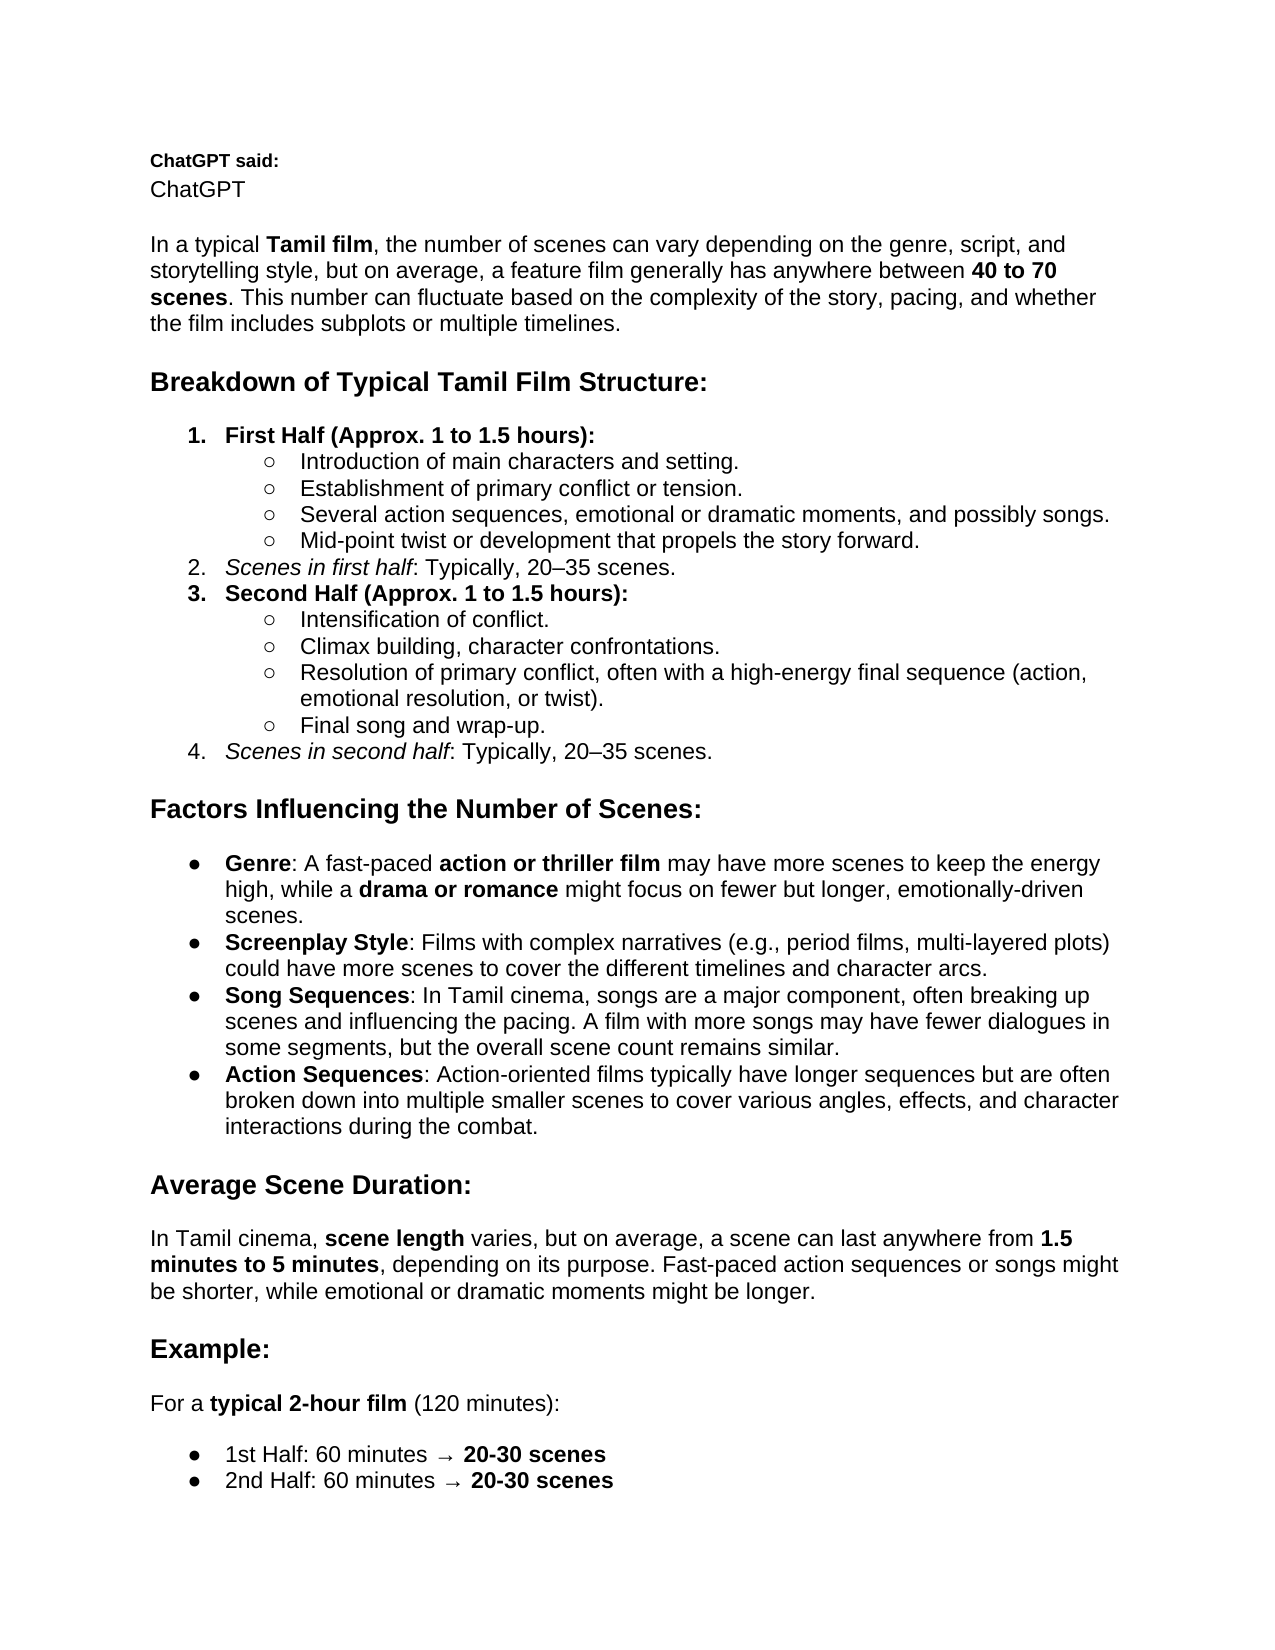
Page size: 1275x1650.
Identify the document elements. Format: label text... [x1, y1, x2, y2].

subtitle ChatGPT said: [150, 150, 1125, 172]
list Introduction of main characters and setting. [262, 448, 1125, 474]
list Scenes in second half: Typically, 20–35 scenes. [187, 738, 1125, 764]
list First Half (Approx. 1 to 1.5 hours): [187, 422, 1125, 448]
subtitle Factors Influencing the Number of Scenes: [150, 793, 1125, 825]
list Climax building, character confrontations. [262, 633, 1125, 659]
list Several action sequences, emotional or dramatic moments, and possibly songs. [262, 501, 1125, 527]
list 2nd Half: 60 minutes → 20-30 scenes [187, 1467, 1125, 1494]
list Final song and wrap-up. [262, 712, 1125, 738]
list Mid-point twist or development that propels the story forward. [262, 527, 1125, 553]
list Screenplay Style: Films with complex narratives (e.g., period films, multi-layered plots) could have more scenes to cover the different timelines and character arcs. [187, 929, 1125, 982]
list Scenes in first half: Typically, 20–35 scenes. [187, 553, 1125, 580]
subtitle Average Scene Duration: [150, 1169, 1125, 1200]
text ChatGPT [150, 176, 1125, 202]
subtitle Example: [150, 1333, 1125, 1364]
list Intensification of conflict. [262, 606, 1125, 633]
text In a typical Tamil film, the number of scenes can vary depending on the genre, script, and storytelling style, but on average, a feature film generally has anywhere between 40 to 70 scenes. This number can fluctuate based on the complexity of the story, pacing, and whether the film includes subplots or multiple timelines. [150, 231, 1125, 336]
list 1st Half: 60 minutes → 20-30 scenes [187, 1441, 1125, 1467]
subtitle Breakdown of Typical Tamil Film Structure: [150, 366, 1125, 397]
list Establishment of primary conflict or tension. [262, 474, 1125, 501]
list Action Sequences: Action-oriented films typically have longer sequences but are often broken down into multiple smaller scenes to cover various angles, effects, and character interactions during the combat. [187, 1061, 1125, 1140]
text In Tamil cinema, scene length varies, but on average, a scene can last anywhere from 1.5 minutes to 5 minutes, depending on its purpose. Fast-paced action sequences or songs might be shorter, while emotional or dramatic moments might be longer. [150, 1225, 1125, 1304]
list Second Half (Approx. 1 to 1.5 hours): [187, 580, 1125, 606]
list Genre: A fast-paced action or thriller film may have more scenes to keep the energy high, while a drama or romance might focus on fewer but longer, emotionally-driven scenes. [187, 850, 1125, 929]
list Song Sequences: In Tamil cinema, songs are a major component, often breaking up scenes and influencing the pacing. A film with more songs may have fewer dialogues in some segments, but the overall scene count remains similar. [187, 982, 1125, 1061]
text For a typical 2-hour film (120 minutes): [150, 1389, 1125, 1416]
list Resolution of primary conflict, often with a high-energy final sequence (action, emotional resolution, or twist). [262, 659, 1125, 712]
